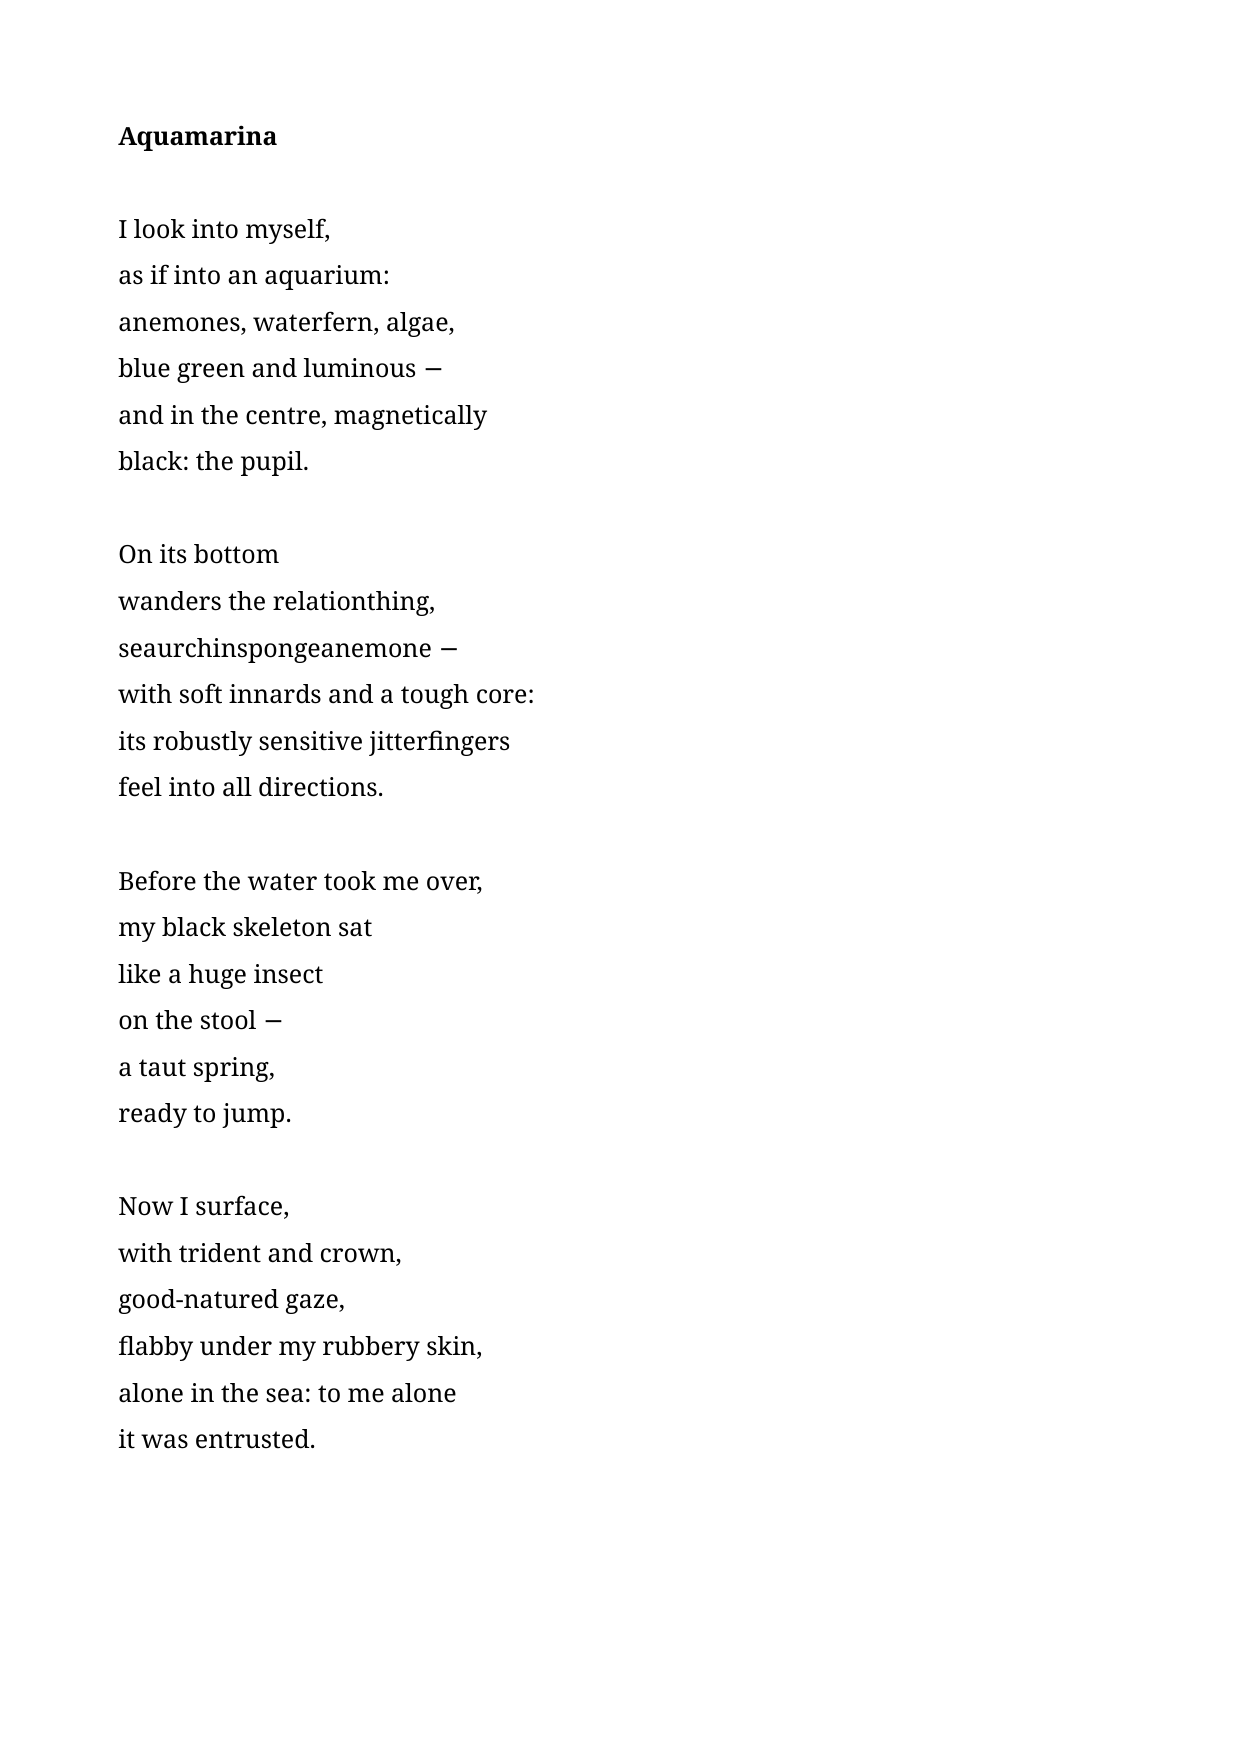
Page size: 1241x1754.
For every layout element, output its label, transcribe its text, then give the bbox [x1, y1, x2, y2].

text On its bottom [118, 537, 1122, 571]
text like a huge insect [118, 956, 1122, 990]
text and in the centre, magnetically [118, 397, 1122, 432]
text with soft innards and a tough core: [118, 677, 1122, 711]
text with trident and crown, [118, 1236, 1122, 1270]
text my black skeleton sat [118, 910, 1122, 944]
text blue green and luminous − [118, 351, 1122, 385]
text feel into all directions. [118, 770, 1122, 804]
text ready to jump. [118, 1096, 1122, 1130]
text Now I surface, [118, 1189, 1122, 1223]
text black: the pupil. [118, 444, 1122, 478]
text on the stool − [118, 1003, 1122, 1037]
text seaurchinspongeanemone − [118, 630, 1122, 664]
text alone in the sea: to me alone [118, 1375, 1122, 1409]
text its robustly sensitive jitterfingers [118, 723, 1122, 757]
text a taut spring, [118, 1049, 1122, 1083]
text anemones, waterfern, algae, [118, 304, 1122, 338]
text I look into myself, [118, 211, 1122, 245]
text it was entrusted. [118, 1422, 1122, 1456]
text flabby under my rubbery skin, [118, 1329, 1122, 1363]
text as if into an aquarium: [118, 258, 1122, 292]
text Aquamarina [118, 118, 1122, 152]
text Before the water took me over, [118, 863, 1122, 897]
text good-natured gaze, [118, 1282, 1122, 1316]
text wanders the relationthing, [118, 584, 1122, 618]
